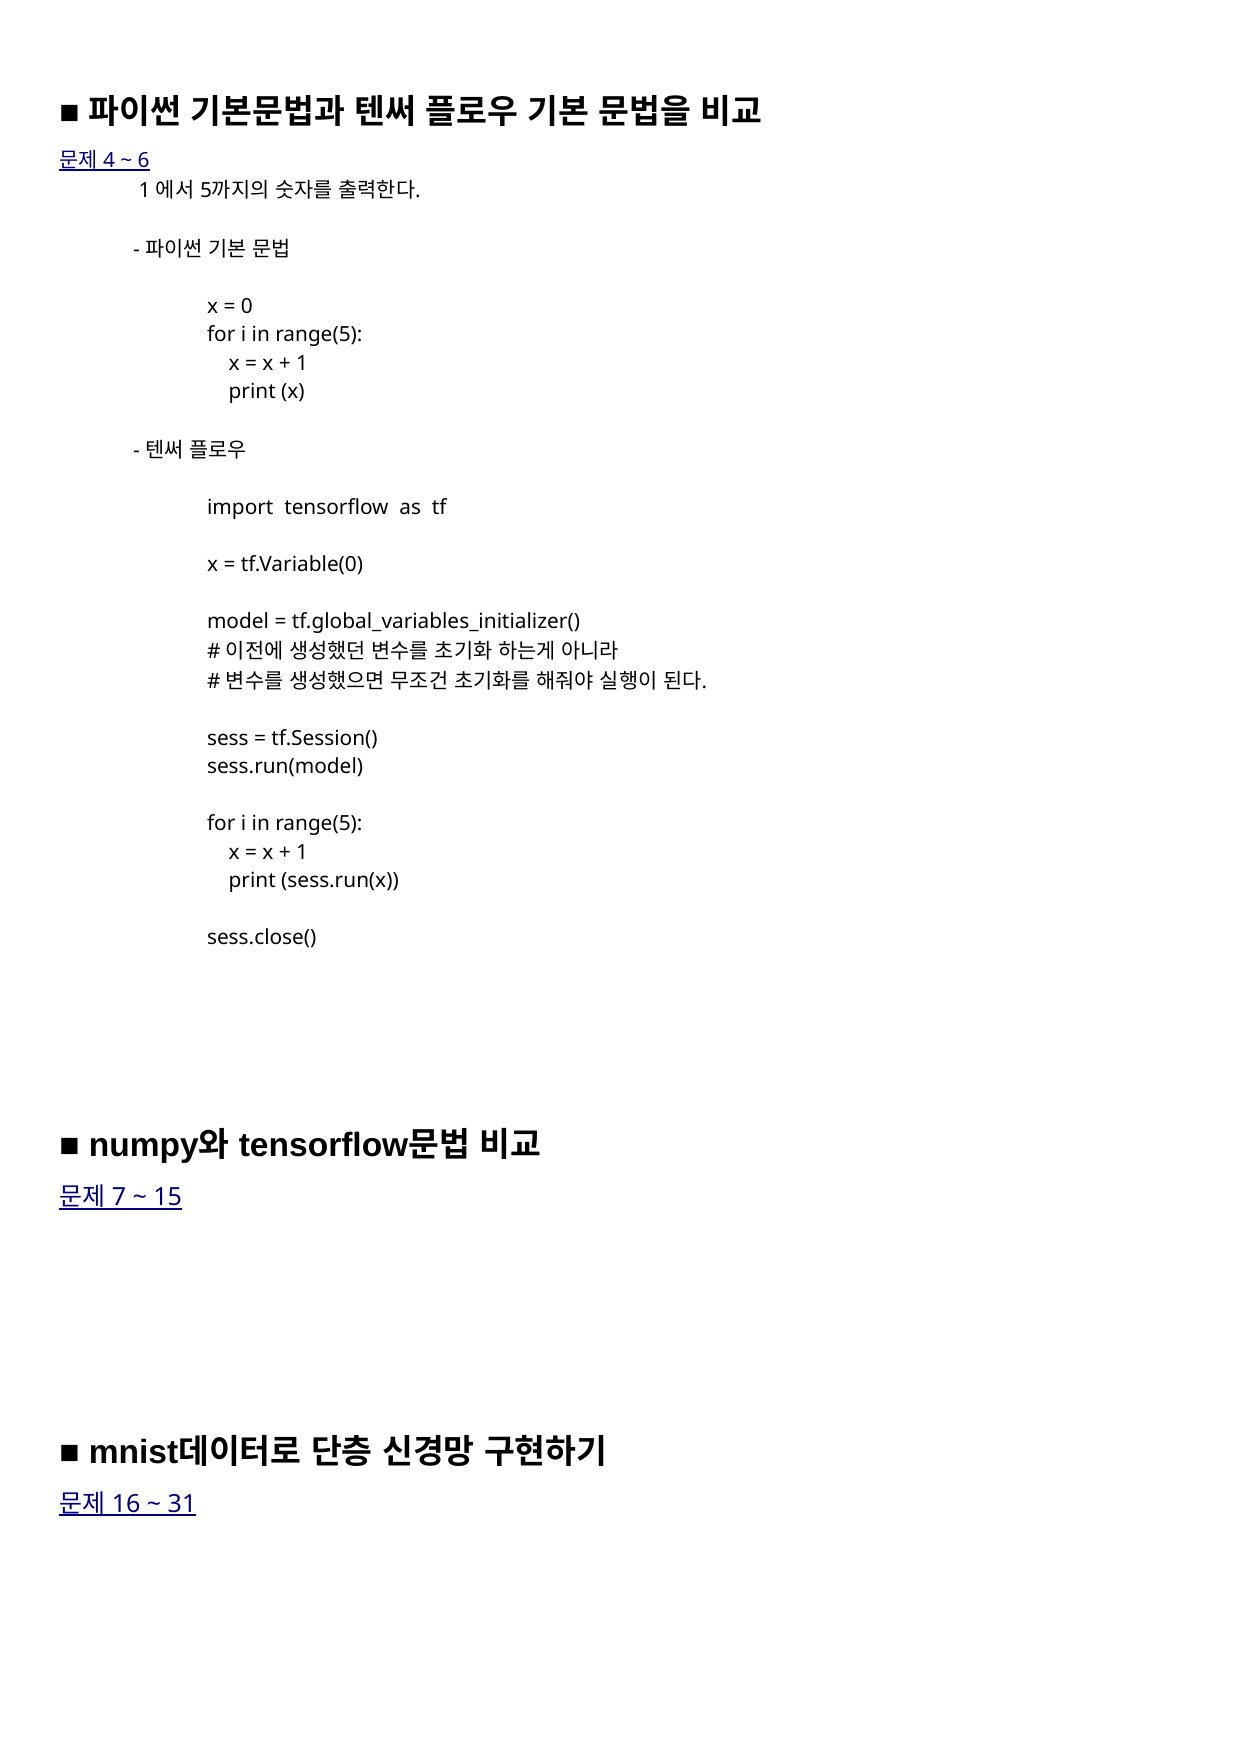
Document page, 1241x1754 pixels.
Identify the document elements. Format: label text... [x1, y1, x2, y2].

text 1 에서 5까지의 숫자를 출력한다. [59, 173, 1181, 204]
text 문제 4 ~ 6 [59, 145, 1181, 173]
text - 파이썬 기본 문법 [59, 232, 1181, 263]
text import tensorflow as tf [59, 492, 1181, 520]
text x = 0 [59, 291, 1181, 319]
text sess = tf.Session() [59, 723, 1181, 752]
text print (sess.run(x)) [59, 865, 1181, 894]
text for i in range(5): [59, 319, 1181, 348]
text x = x + 1 [59, 348, 1181, 376]
text for i in range(5): [59, 808, 1181, 837]
text 문제 16 ~ 31 [59, 1485, 1181, 1519]
text x = tf.Variable(0) [59, 549, 1181, 577]
text - 텐써 플로우 [59, 433, 1181, 463]
text # 이전에 생성했던 변수를 초기화 하는게 아니라 [59, 634, 1181, 664]
text sess.close() [59, 922, 1181, 951]
text model = tf.global_variables_initializer() [59, 606, 1181, 634]
text # 변수를 생성했으면 무조건 초기화를 해줘야 실행이 된다. [59, 664, 1181, 695]
text sess.run(model) [59, 752, 1181, 780]
subtitle ■ mnist데이터로 단층 신경망 구현하기 [59, 1424, 1181, 1473]
subtitle ■ numpy와 tensorflow문법 비교 [59, 1118, 1181, 1166]
text x = x + 1 [59, 837, 1181, 865]
subtitle ■ 파이썬 기본문법과 텐써 플로우 기본 문법을 비교 [59, 84, 1181, 133]
text print (x) [59, 376, 1181, 405]
text 문제 7 ~ 15 [59, 1179, 1181, 1213]
